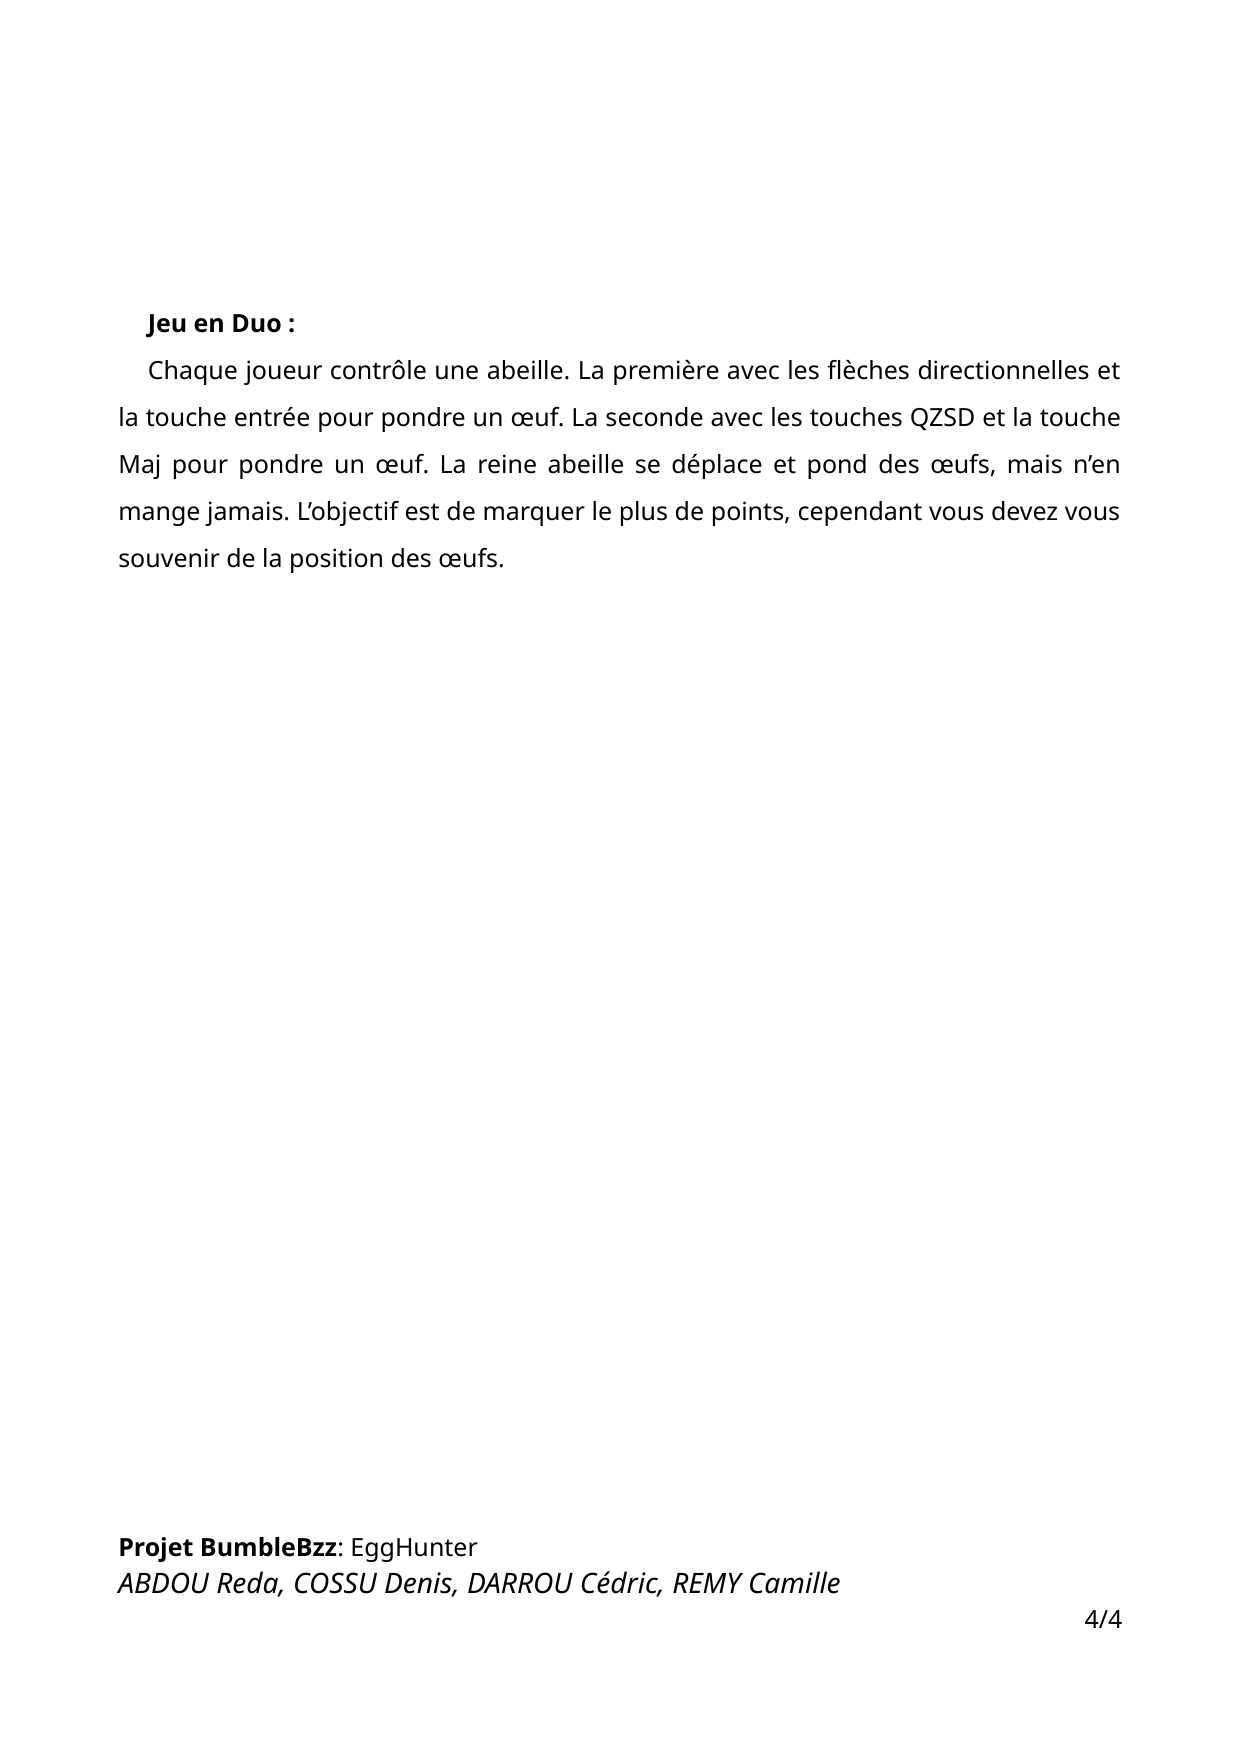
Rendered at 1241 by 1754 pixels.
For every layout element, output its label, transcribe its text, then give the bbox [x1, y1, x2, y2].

text Chaque joueur contrôle une abeille. La première avec les flèches directionnelles et la touche entrée pour pondre un œuf. La seconde avec les touches QZSD et la touche Maj pour pondre un œuf. La reine abeille se déplace et pond des œufs, mais n’en mange jamais. L’objectif est de marquer le plus de points, cependant vous devez vous souvenir de la position des œufs. [118, 353, 1122, 575]
text Jeu en Duo : [118, 306, 1122, 340]
